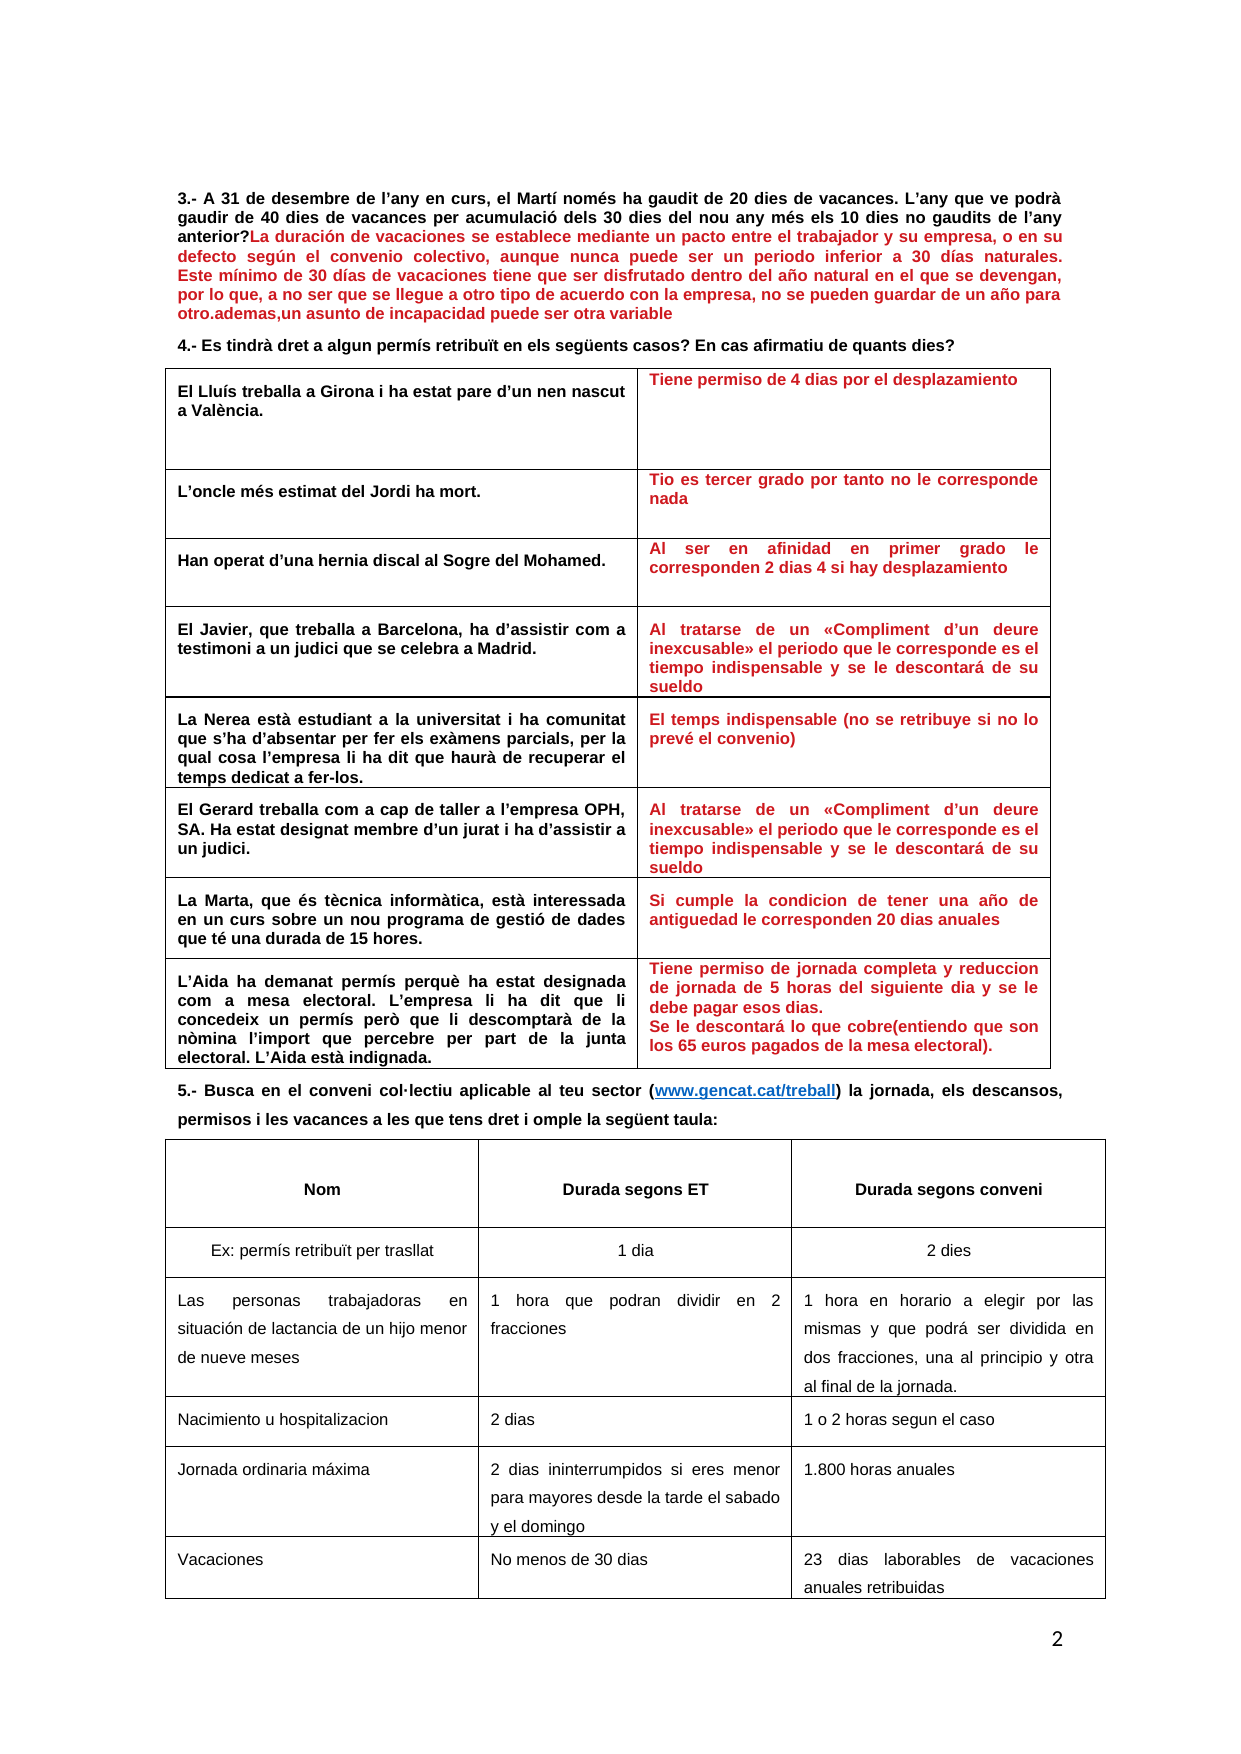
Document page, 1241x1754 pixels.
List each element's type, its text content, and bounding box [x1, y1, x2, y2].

table_cell 1 dia [479, 1228, 791, 1277]
table_cell Vacaciones [166, 1537, 478, 1597]
table_cell No menos de 30 dias [479, 1537, 791, 1597]
table_cell 1.800 horas anuales [792, 1447, 1105, 1536]
table_cell Han operat d’una hernia discal al Sogre del Mohamed. [166, 539, 637, 606]
text 5.- Busca en el conveni col·lectiu aplicable al teu sector (www.gencat.cat/treball) la jornada, els descansos, permisos i les vacances a les que tens dret i omple la següent taula: [177, 1081, 1063, 1129]
table_cell Ex: permís retribuït per trasllat [166, 1228, 478, 1277]
text 4.- Es tindrà dret a algun permís retribuït en els següents casos? En cas afirmatiu de quants dies? [177, 336, 1063, 355]
table_cell 2 dias ininterrumpidos si eres menor para mayores desde la tarde el sabado y el domingo [479, 1447, 791, 1536]
table_cell El temps indispensable (no se retribuye si no lo prevé el convenio) [638, 698, 1050, 787]
table_cell Jornada ordinaria máxima [166, 1447, 478, 1536]
table_cell El Javier, que treballa a Barcelona, ha d’assistir com a testimoni a un judici que se celebra a Madrid. [166, 607, 637, 696]
table_cell Al tratarse de un «Compliment d’un deure inexcusable» el periodo que le corresponde es el tiempo indispensable y se le descontará de su sueldo [638, 788, 1050, 877]
table_cell 1 o 2 horas segun el caso [792, 1397, 1105, 1446]
table_cell 2 dies [792, 1228, 1105, 1277]
table_cell L’Aida ha demanat permís perquè ha estat designada com a mesa electoral. L’empresa li ha dit que li concedeix un permís però que li descomptarà de la nòmina l’import que percebre per part de la junta electoral. L’Aida està indignada. [166, 959, 637, 1067]
table_cell 23 dias laborables de vacaciones anuales retribuidas [792, 1537, 1105, 1597]
table_cell Al tratarse de un «Compliment d’un deure inexcusable» el periodo que le corresponde es el tiempo indispensable y se le descontará de su sueldo [638, 607, 1050, 696]
table_cell Nacimiento u hospitalizacion [166, 1397, 478, 1446]
table_cell 1 hora que podran dividir en 2 fracciones [479, 1278, 791, 1396]
table_cell Las personas trabajadoras en situación de lactancia de un hijo menor de nueve meses [166, 1278, 478, 1396]
table_cell 1 hora en horario a elegir por las mismas y que podrá ser dividida en dos fracciones, una al principio y otra al final de la jornada. [792, 1278, 1105, 1396]
table_header El Lluís treballa a Girona i ha estat pare d’un nen nascut a València. [166, 369, 637, 468]
table_cell El Gerard treballa com a cap de taller a l’empresa OPH, SA. Ha estat designat membre d’un jurat i ha d’assistir a un judici. [166, 788, 637, 877]
table_cell 2 dias [479, 1397, 791, 1446]
table_cell Al ser en afinidad en primer grado le corresponden 2 dias 4 si hay desplazamiento [638, 539, 1050, 606]
table_cell La Nerea està estudiant a la universitat i ha comunitat que s’ha d’absentar per fer els exàmens parcials, per la qual cosa l’empresa li ha dit que haurà de recuperar el temps dedicat a fer-los. [166, 698, 637, 787]
table_header Tiene permiso de 4 dias por el desplazamiento [638, 369, 1050, 468]
table_cell Si cumple la condicion de tener una año de antiguedad le corresponden 20 dias anuales [638, 878, 1050, 958]
table_header Durada segons ET [479, 1140, 791, 1227]
table_cell L’oncle més estimat del Jordi ha mort. [166, 470, 637, 537]
table_header Nom [166, 1140, 478, 1227]
table_cell Tio es tercer grado por tanto no le corresponde nada [638, 470, 1050, 537]
table_cell Tiene permiso de jornada completa y reduccion de jornada de 5 horas del siguiente dia y se le debe pagar esos dias. Se le descontará lo que cobre(entiendo que son los 65 euros pagados de la mesa electoral). [638, 959, 1050, 1067]
text 3.- A 31 de desembre de l’any en curs, el Martí només ha gaudit de 20 dies de vacances. L’any que ve podrà gaudir de 40 dies de vacances per acumulació dels 30 dies del nou any més els 10 dies no gaudits de l’any anterior?La duración de vacaciones se establece mediante un pacto entre el trabajador y su empresa, o en su defecto según el convenio colectivo, aunque nunca puede ser un periodo inferior a 30 días naturales. Este mínimo de 30 días de vacaciones tiene que ser disfrutado dentro del año natural en el que se devengan, por lo que, a no ser que se llegue a otro tipo de acuerdo con la empresa, no se pueden guardar de un año para otro.ademas,un asunto de incapacidad puede ser otra variable [177, 189, 1063, 323]
table_cell La Marta, que és tècnica informàtica, està interessada en un curs sobre un nou programa de gestió de dades que té una durada de 15 hores. [166, 878, 637, 958]
table_header Durada segons conveni [792, 1140, 1105, 1227]
